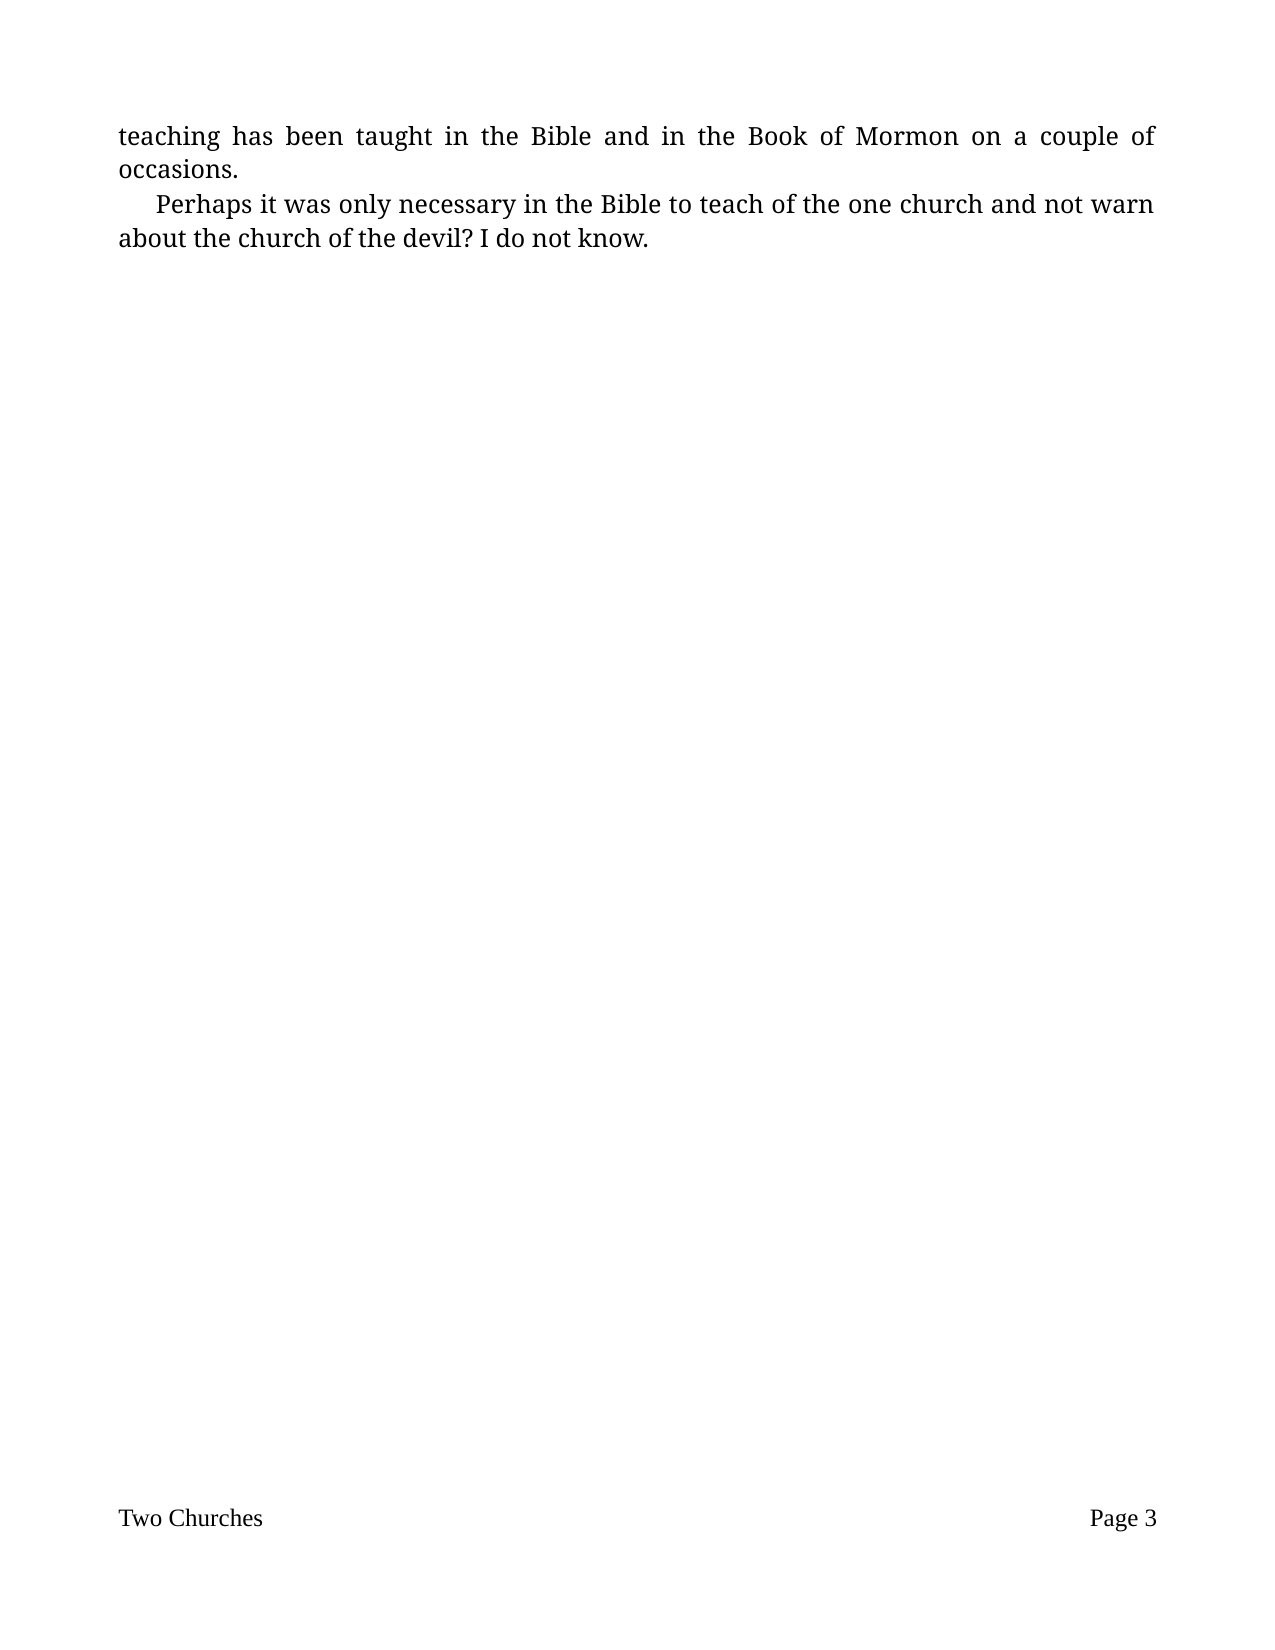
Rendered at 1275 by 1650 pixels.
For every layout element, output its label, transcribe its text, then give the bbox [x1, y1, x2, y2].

text Perhaps it was only necessary in the Bible to teach of the one church and not warn about the church of the devil? I do not know. [118, 186, 1157, 254]
text teaching has been taught in the Bible and in the Book of Mormon on a couple of occasions. [118, 118, 1157, 186]
